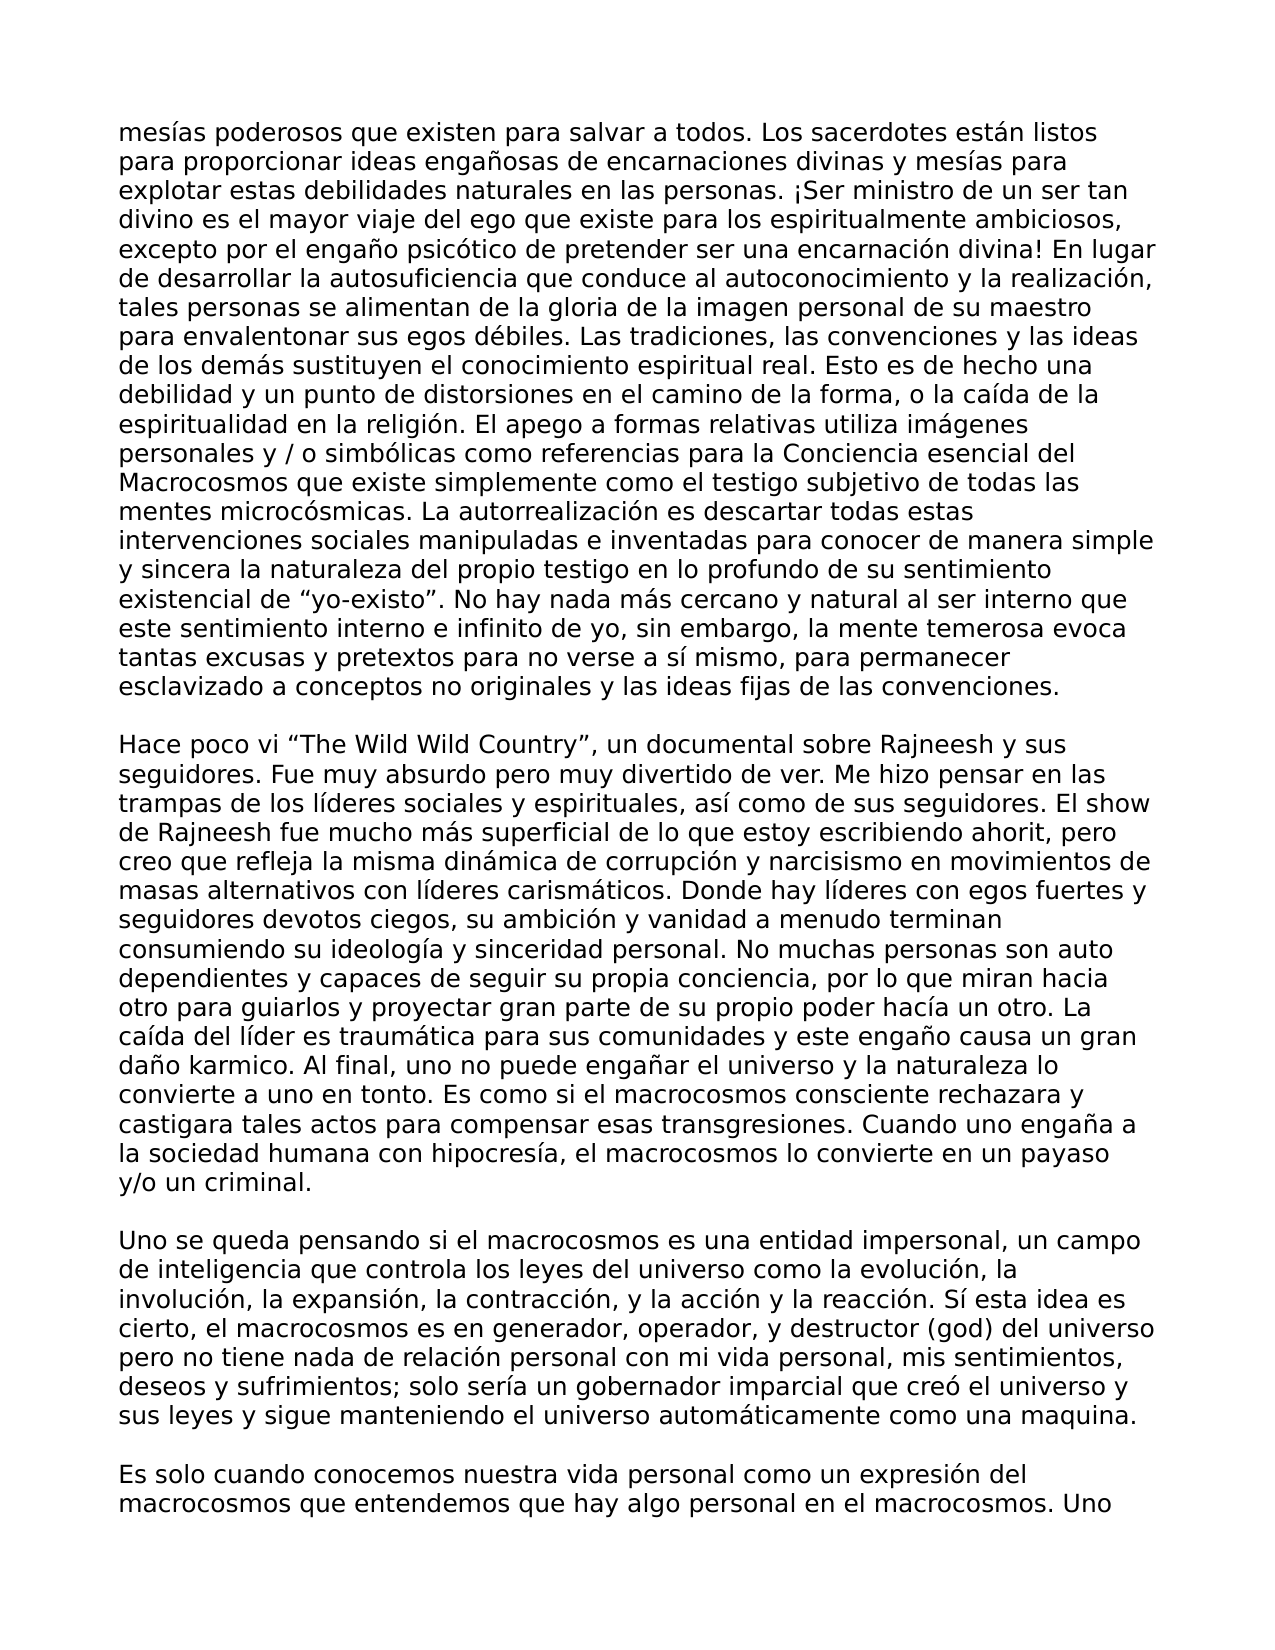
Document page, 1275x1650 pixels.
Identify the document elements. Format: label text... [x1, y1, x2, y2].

text mesías poderosos que existen para salvar a todos. Los sacerdotes están listos para proporcionar ideas engañosas de encarnaciones divinas y mesías para explotar estas debilidades naturales en las personas. ¡Ser ministro de un ser tan divino es el mayor viaje del ego que existe para los espiritualmente ambiciosos, excepto por el engaño psicótico de pretender ser una encarnación divina! En lugar de desarrollar la autosuficiencia que conduce al autoconocimiento y la realización, tales personas se alimentan de la gloria de la imagen personal de su maestro para envalentonar sus egos débiles. Las tradiciones, las convenciones y las ideas de los demás sustituyen el conocimiento espiritual real. Esto es de hecho una debilidad y un punto de distorsiones en el camino de la forma, o la caída de la espiritualidad en la religión. El apego a formas relativas utiliza imágenes personales y / o simbólicas como referencias para la Conciencia esencial del Macrocosmos que existe simplemente como el testigo subjetivo de todas las mentes microcósmicas. La autorrealización es descartar todas estas intervenciones sociales manipuladas e inventadas para conocer de manera simple y sincera la naturaleza del propio testigo en lo profundo de su sentimiento existencial de “yo-existo”. No hay nada más cercano y natural al ser interno que este sentimiento interno e infinito de yo, sin embargo, la mente temerosa evoca tantas excusas y pretextos para no verse a sí mismo, para permanecer esclavizado a conceptos no originales y las ideas fijas de las convenciones. Hace poco vi “The Wild Wild Country”, un documental sobre Rajneesh y sus seguidores. Fue muy absurdo pero muy divertido de ver. Me hizo pensar en las trampas de los líderes sociales y espirituales, así como de sus seguidores. El show de Rajneesh fue mucho más superficial de lo que estoy escribiendo ahorit, pero creo que refleja la misma dinámica de corrupción y narcisismo en movimientos de masas alternativos con líderes carismáticos. Donde hay líderes con egos fuertes y seguidores devotos ciegos, su ambición y vanidad a menudo terminan consumiendo su ideología y sinceridad personal. No muchas personas son auto dependientes y capaces de seguir su propia conciencia, por lo que miran hacia otro para guiarlos y proyectar gran parte de su propio poder hacía un otro. La caída del líder es traumática para sus comunidades y este engaño causa un gran daño karmico. Al final, uno no puede engañar el universo y la naturaleza lo convierte a uno en tonto. Es como si el macrocosmos consciente rechazara y castigara tales actos para compensar esas transgresiones. Cuando uno engaña a la sociedad humana con hipocresía, el macrocosmos lo convierte en un payaso y/o un criminal. Uno se queda pensando si el macrocosmos es una entidad impersonal, un campo de inteligencia que controla los leyes del universo como la evolución, la involución, la expansión, la contracción, y la acción y la reacción. Sí esta idea es cierto, el macrocosmos es en generador, operador, y destructor (god) del universo pero no tiene nada de relación personal con mi vida personal, mis sentimientos, deseos y sufrimientos; solo sería un gobernador imparcial que creó el universo y sus leyes y sigue manteniendo el universo automáticamente como una maquina. Es solo cuando conocemos nuestra vida personal como un expresión del macrocosmos que entendemos que hay algo personal en el macrocosmos. Uno [118, 118, 1157, 1518]
